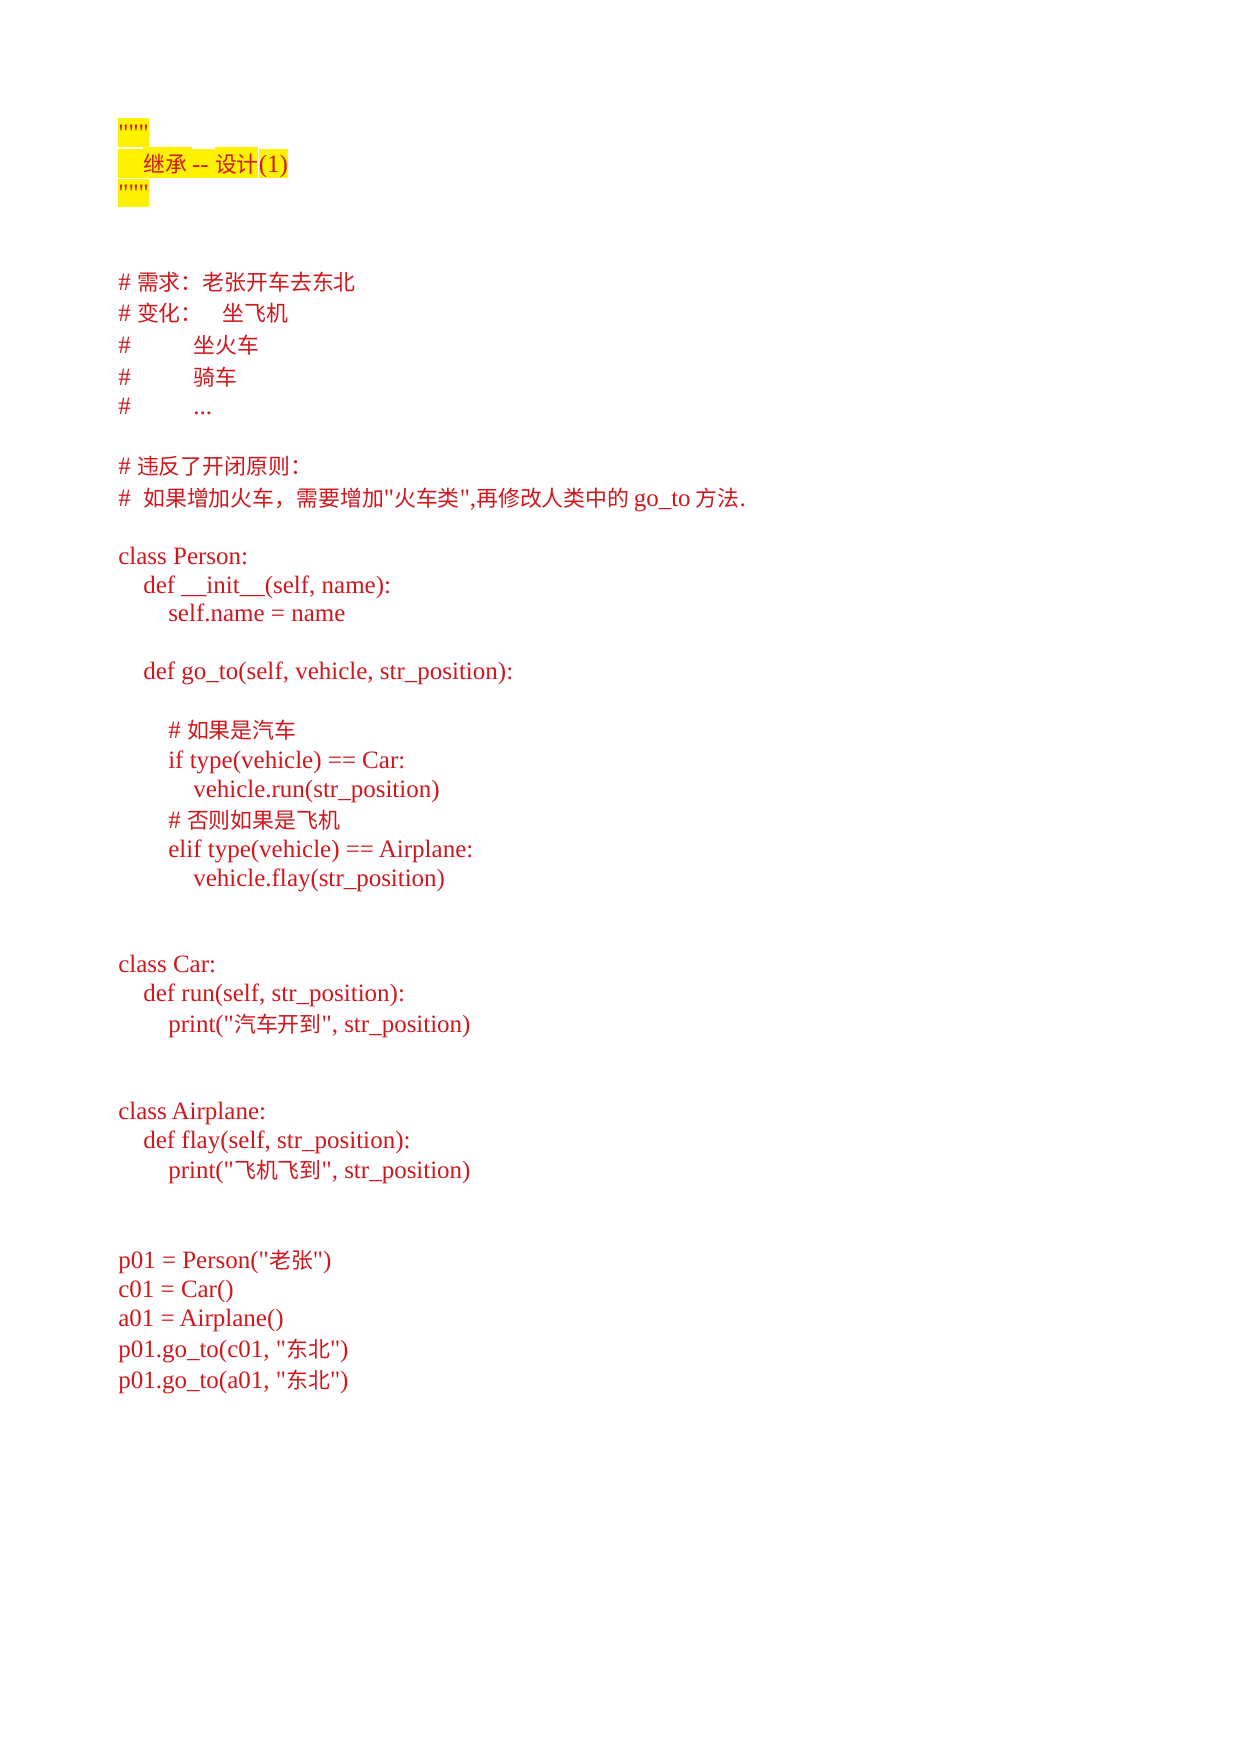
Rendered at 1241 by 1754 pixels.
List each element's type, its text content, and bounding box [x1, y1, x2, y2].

list def __init__(self, name): [118, 570, 1122, 598]
list p01 = Person("老张") [118, 1243, 1122, 1274]
list # 坐火车 [118, 328, 1122, 360]
list def go_to(self, vehicle, str_position): [118, 656, 1122, 685]
list def run(self, str_position): [118, 978, 1122, 1007]
list # ... [118, 391, 1122, 420]
list print("汽车开到", str_position) [118, 1007, 1122, 1038]
list vehicle.run(str_position) [118, 774, 1122, 803]
list # 变化： 坐飞机 [118, 296, 1122, 328]
list """ [118, 178, 1122, 207]
list class Car: [118, 949, 1122, 978]
list # 如果增加火车，需要增加"火车类",再修改人类中的go_to方法. [118, 481, 1122, 512]
list """ [118, 118, 1122, 147]
list elif type(vehicle) == Airplane: [118, 834, 1122, 863]
list def flay(self, str_position): [118, 1125, 1122, 1153]
list # 违反了开闭原则： [118, 449, 1122, 481]
list p01.go_to(c01, "东北") [118, 1332, 1122, 1363]
list a01 = Airplane() [118, 1303, 1122, 1332]
list # 如果是汽车 [118, 713, 1122, 745]
list if type(vehicle) == Car: [118, 745, 1122, 774]
list self.name = name [118, 598, 1122, 627]
list print("飞机飞到", str_position) [118, 1153, 1122, 1185]
list 继承 -- 设计(1) [118, 147, 1122, 178]
list class Airplane: [118, 1096, 1122, 1125]
list # 否则如果是飞机 [118, 803, 1122, 834]
list c01 = Car() [118, 1274, 1122, 1303]
list # 需求：老张开车去东北 [118, 265, 1122, 296]
list # 骑车 [118, 360, 1122, 391]
list class Person: [118, 541, 1122, 570]
list p01.go_to(a01, "东北") [118, 1363, 1122, 1395]
list vehicle.flay(str_position) [118, 863, 1122, 892]
